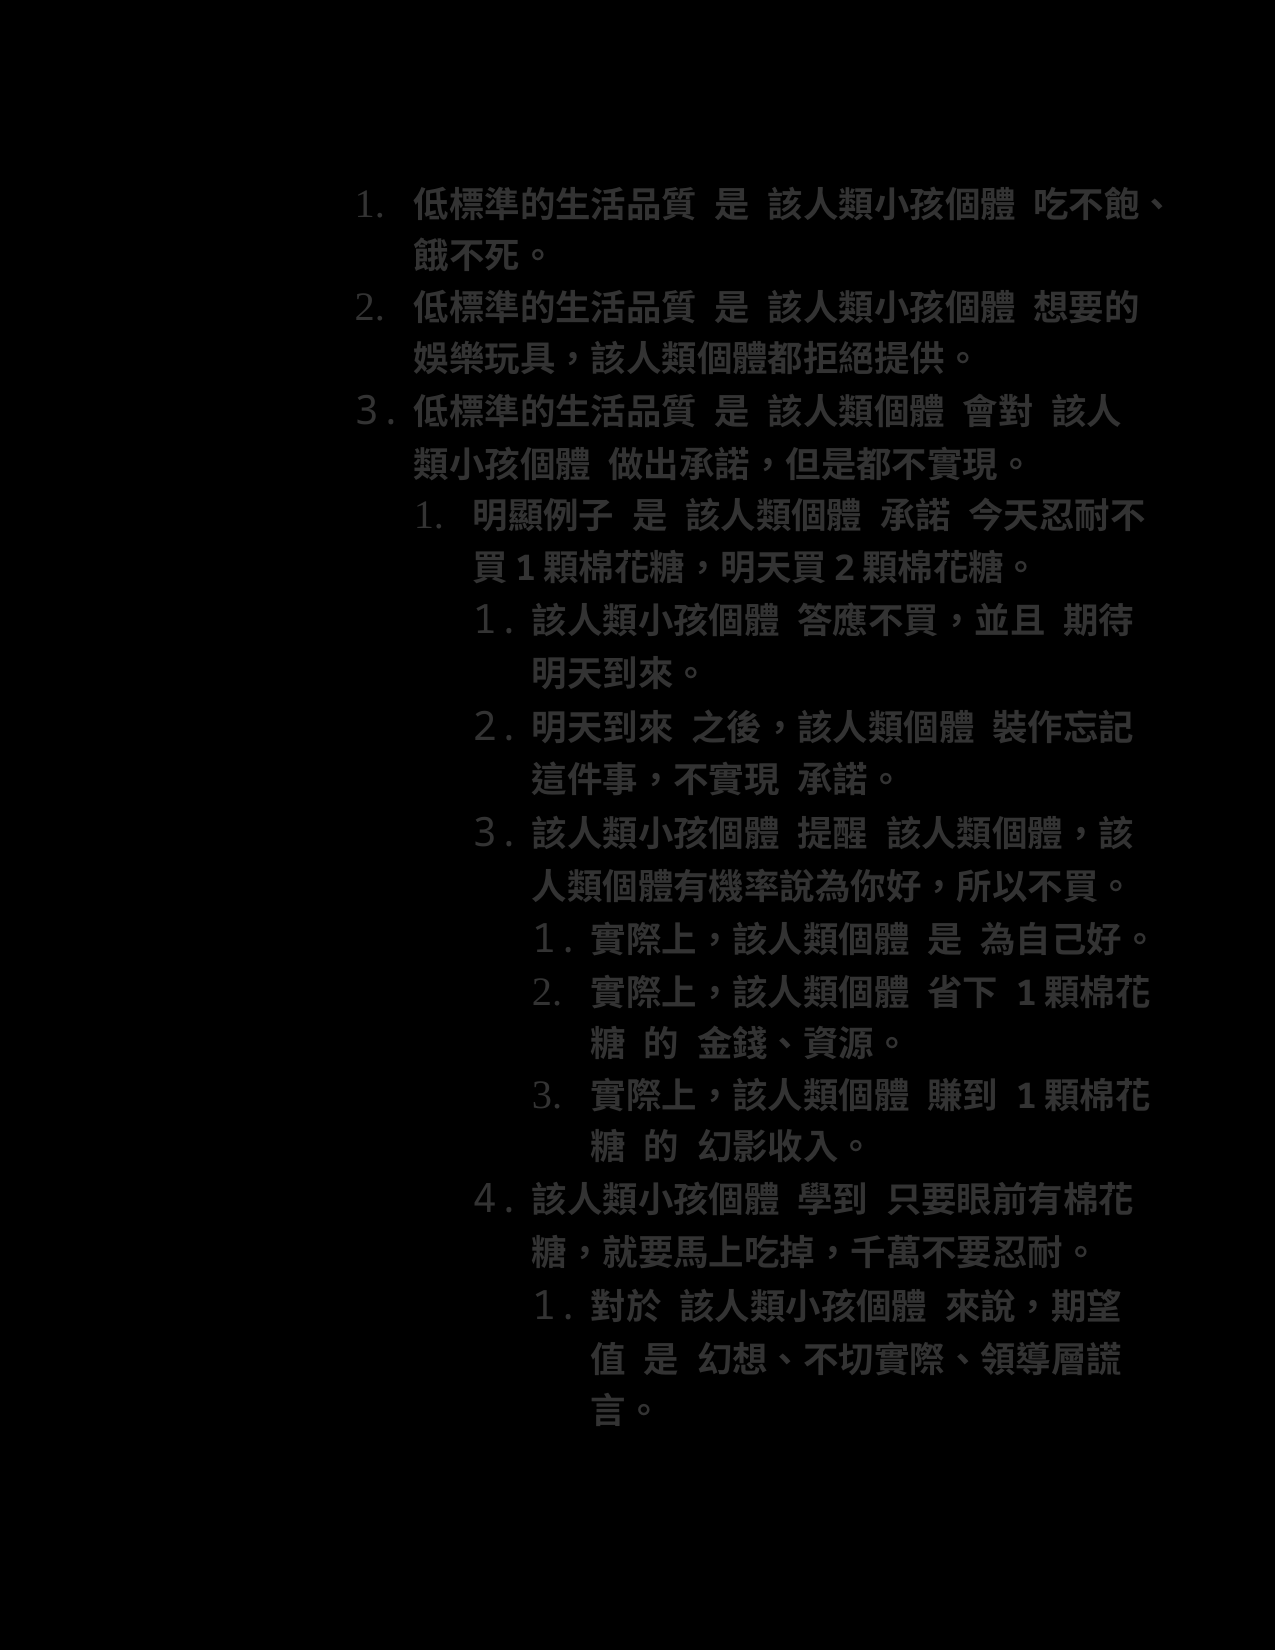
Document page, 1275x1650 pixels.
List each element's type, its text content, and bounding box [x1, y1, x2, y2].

list 低標準的生活品質 是 該人類小孩個體 吃不飽、餓不死。 [354, 176, 1157, 279]
list 明顯例子 是 該人類個體 承諾 今天忍耐不買1顆棉花糖，明天買2顆棉花糖。 [413, 488, 1157, 590]
list 明天到來 之後，該人類個體 裝作忘記這件事，不實現 承諾。 [472, 697, 1157, 803]
list 對於 該人類小孩個體 來說，期望值 是 幻想、不切實際、領導層謊言。 [532, 1276, 1157, 1434]
list 該人類小孩個體 答應不買，並且 期待 明天到來。 [472, 590, 1157, 697]
list 實際上，該人類個體 是 為自己好。 [532, 909, 1157, 964]
list 低標準的生活品質 是 該人類小孩個體 想要的娛樂玩具，該人類個體都拒絕提供。 [354, 279, 1157, 381]
list 該人類小孩個體 學到 只要眼前有棉花糖，就要馬上吃掉，千萬不要忍耐。 [472, 1170, 1157, 1276]
list 實際上，該人類個體 賺到 1顆棉花糖 的 幻影收入。 [532, 1067, 1157, 1170]
list 該人類小孩個體 提醒 該人類個體，該人類個體有機率說為你好，所以不買。 [472, 803, 1157, 909]
list 低標準的生活品質 是 該人類個體 會對 該人類小孩個體 做出承諾，但是都不實現。 [354, 381, 1157, 488]
list 實際上，該人類個體 省下 1顆棉花糖 的 金錢、資源。 [532, 964, 1157, 1067]
